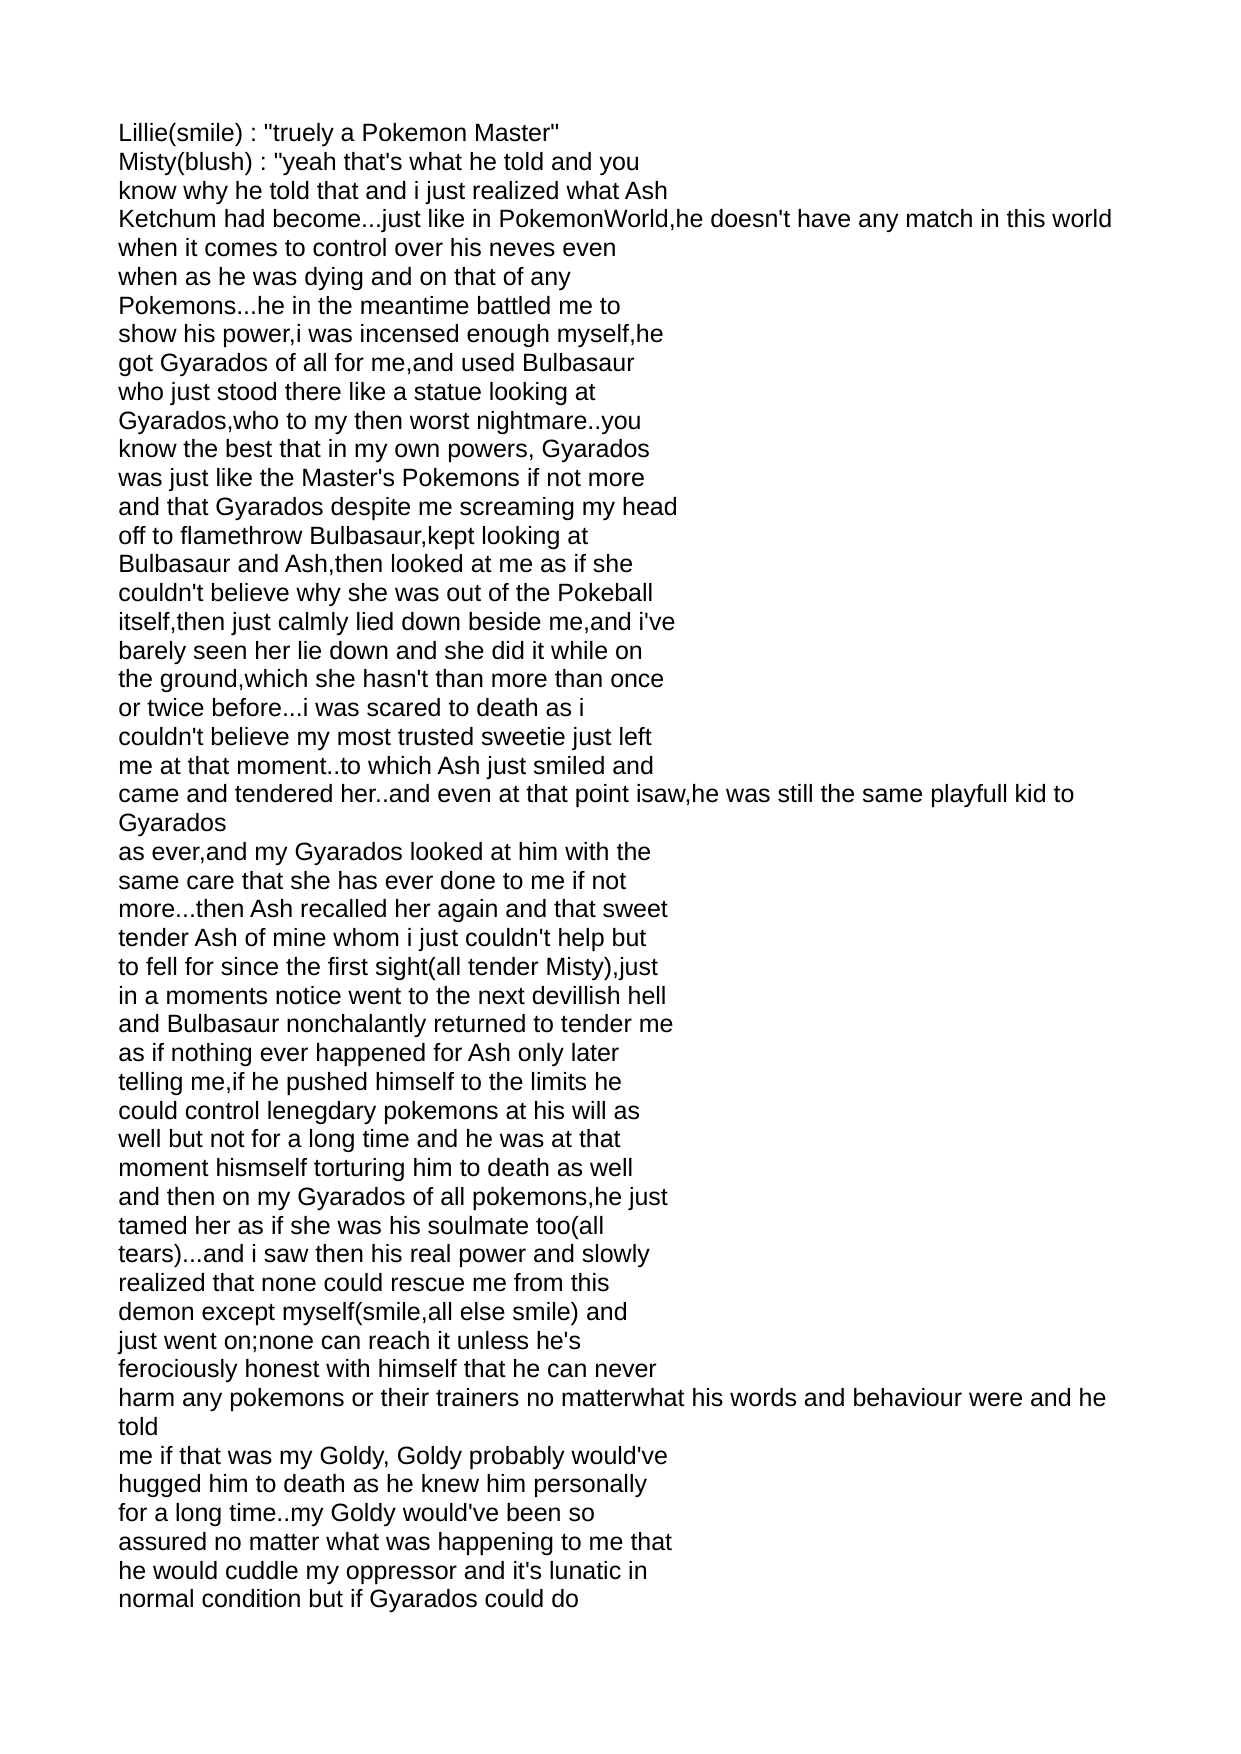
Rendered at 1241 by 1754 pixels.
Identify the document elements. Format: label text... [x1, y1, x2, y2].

text could control lenegdary pokemons at his will as [118, 1096, 1122, 1124]
text realized that none could rescue me from this [118, 1268, 1122, 1297]
text me at that moment..to which Ash just smiled and [118, 751, 1122, 779]
text came and tendered her..and even at that point isaw,he was still the same playfull kid to Gyarados [118, 779, 1122, 837]
text harm any pokemons or their trainers no matterwhat his words and behaviour were and he told [118, 1383, 1122, 1441]
text moment hismself torturing him to death as well [118, 1153, 1122, 1182]
text Pokemons...he in the meantime battled me to [118, 291, 1122, 319]
text couldn't believe why she was out of the Pokeball [118, 578, 1122, 607]
text barely seen her lie down and she did it while on [118, 636, 1122, 664]
text when it comes to control over his neves even [118, 233, 1122, 262]
text show his power,i was incensed enough myself,he [118, 319, 1122, 348]
text telling me,if he pushed himself to the limits he [118, 1067, 1122, 1096]
text more...then Ash recalled her again and that sweet [118, 894, 1122, 923]
text tender Ash of mine whom i just couldn't help but [118, 923, 1122, 952]
text was just like the Master's Pokemons if not more [118, 463, 1122, 492]
text and that Gyarados despite me screaming my head [118, 492, 1122, 521]
text when as he was dying and on that of any [118, 262, 1122, 291]
text tamed her as if she was his soulmate too(all [118, 1211, 1122, 1239]
text Gyarados,who to my then worst nightmare..you [118, 406, 1122, 434]
text Bulbasaur and Ash,then looked at me as if she [118, 549, 1122, 578]
text me if that was my Goldy, Goldy probably would've [118, 1441, 1122, 1469]
text or twice before...i was scared to death as i [118, 693, 1122, 722]
text he would cuddle my oppressor and it's lunatic in [118, 1556, 1122, 1584]
text as if nothing ever happened for Ash only later [118, 1038, 1122, 1067]
text to fell for since the first sight(all tender Misty),just [118, 952, 1122, 981]
text and then on my Gyarados of all pokemons,he just [118, 1182, 1122, 1211]
text hugged him to death as he knew him personally [118, 1469, 1122, 1498]
text for a long time..my Goldy would've been so [118, 1498, 1122, 1527]
text ferociously honest with himself that he can never [118, 1354, 1122, 1383]
text who just stood there like a statue looking at [118, 377, 1122, 406]
text well but not for a long time and he was at that [118, 1124, 1122, 1153]
text couldn't believe my most trusted sweetie just left [118, 722, 1122, 751]
text demon except myself(smile,all else smile) and [118, 1297, 1122, 1326]
text tears)...and i saw then his real power and slowly [118, 1239, 1122, 1268]
text know why he told that and i just realized what Ash [118, 176, 1122, 204]
text as ever,and my Gyarados looked at him with the [118, 837, 1122, 866]
text know the best that in my own powers, Gyarados [118, 434, 1122, 463]
text in a moments notice went to the next devillish hell [118, 981, 1122, 1009]
text Ketchum had become...just like in PokemonWorld,he doesn't have any match in this world [118, 204, 1122, 233]
text same care that she has ever done to me if not [118, 866, 1122, 894]
text off to flamethrow Bulbasaur,kept looking at [118, 521, 1122, 549]
text normal condition but if Gyarados could do [118, 1584, 1122, 1613]
text and Bulbasaur nonchalantly returned to tender me [118, 1009, 1122, 1038]
text the ground,which she hasn't than more than once [118, 664, 1122, 693]
text itself,then just calmly lied down beside me,and i've [118, 607, 1122, 636]
text got Gyarados of all for me,and used Bulbasaur [118, 348, 1122, 377]
text Misty(blush) : "yeah that's what he told and you [118, 147, 1122, 176]
text just went on;none can reach it unless he's [118, 1326, 1122, 1354]
text assured no matter what was happening to me that [118, 1527, 1122, 1556]
text Lillie(smile) : "truely a Pokemon Master" [118, 118, 1122, 147]
